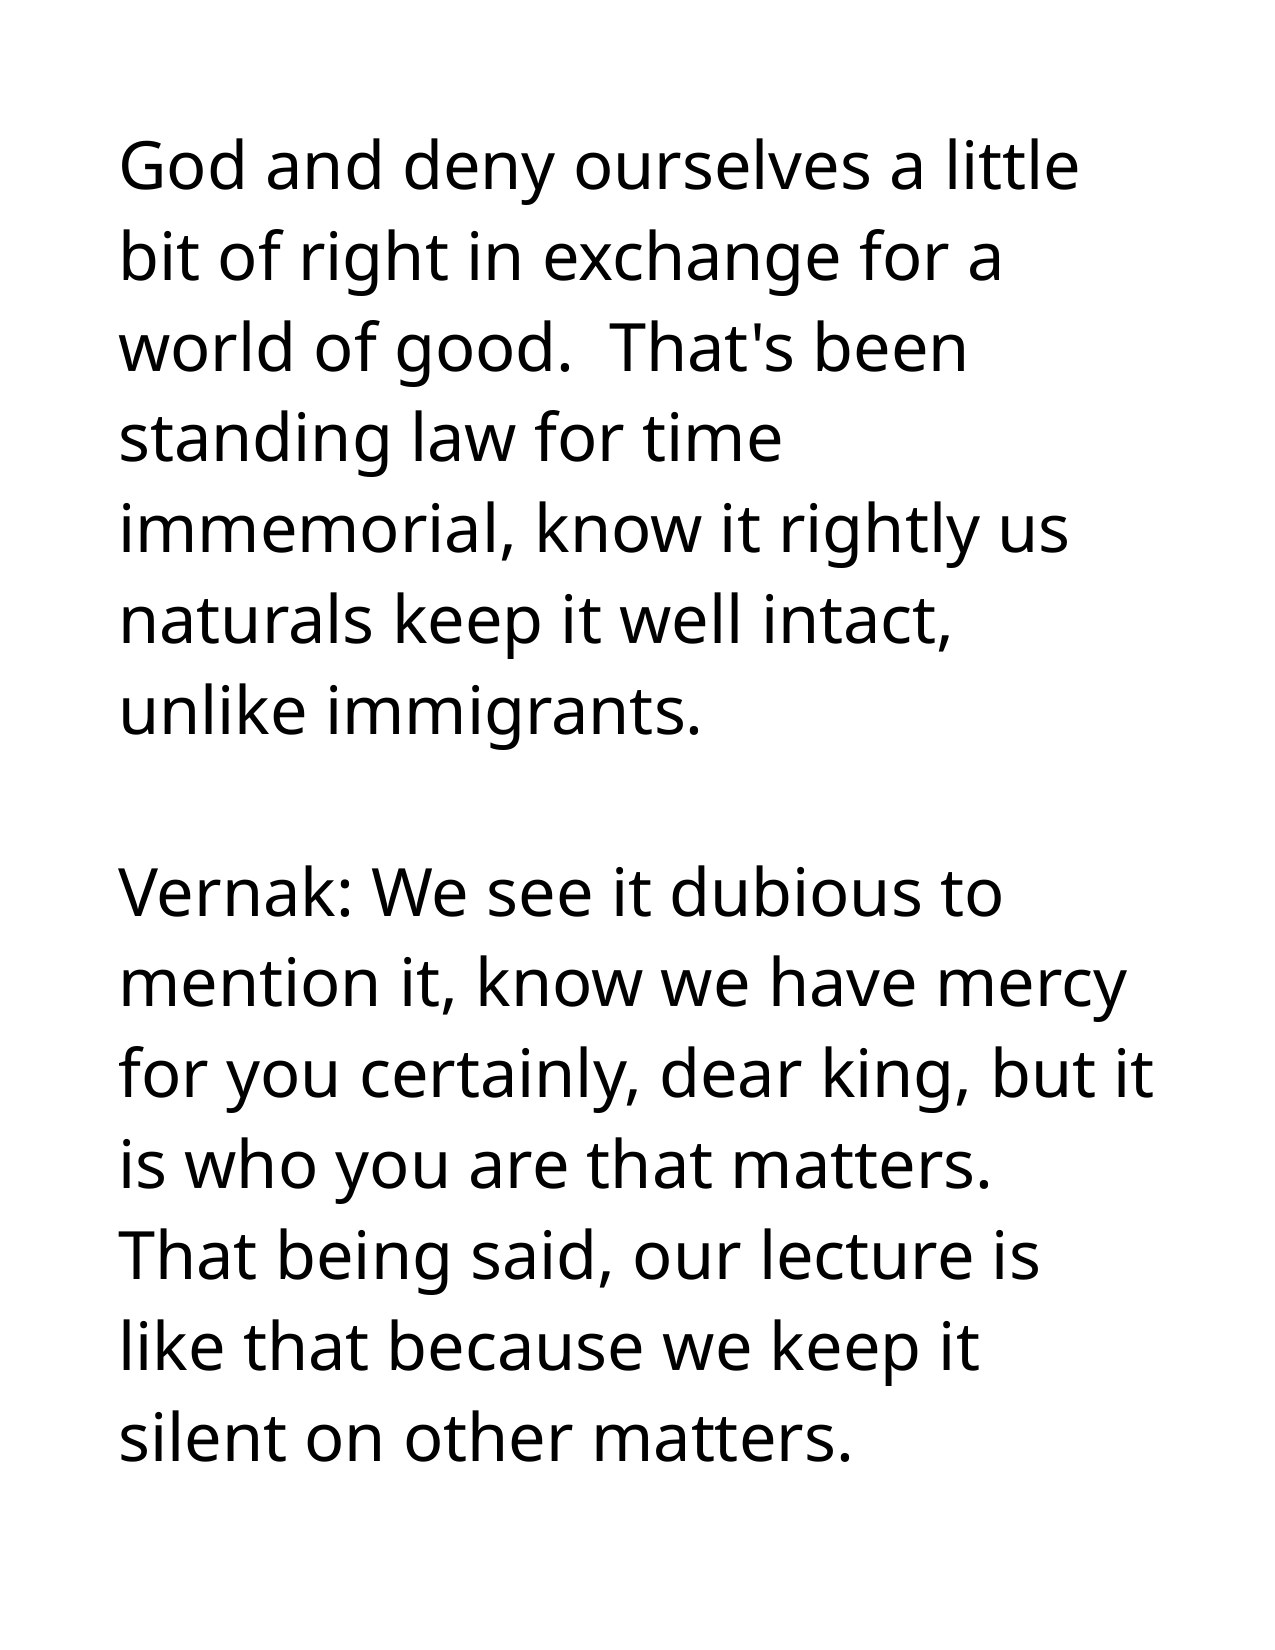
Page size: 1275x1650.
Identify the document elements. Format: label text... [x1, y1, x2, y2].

text God and deny ourselves a little bit of right in exchange for a world of good. That's been standing law for time immemorial, know it rightly us naturals keep it well intact, unlike immigrants. [118, 118, 1157, 754]
text Vernak: We see it dubious to mention it, know we have mercy for you certainly, dear king, but it is who you are that matters. That being said, our lecture is like that because we keep it silent on other matters. [118, 845, 1157, 1481]
